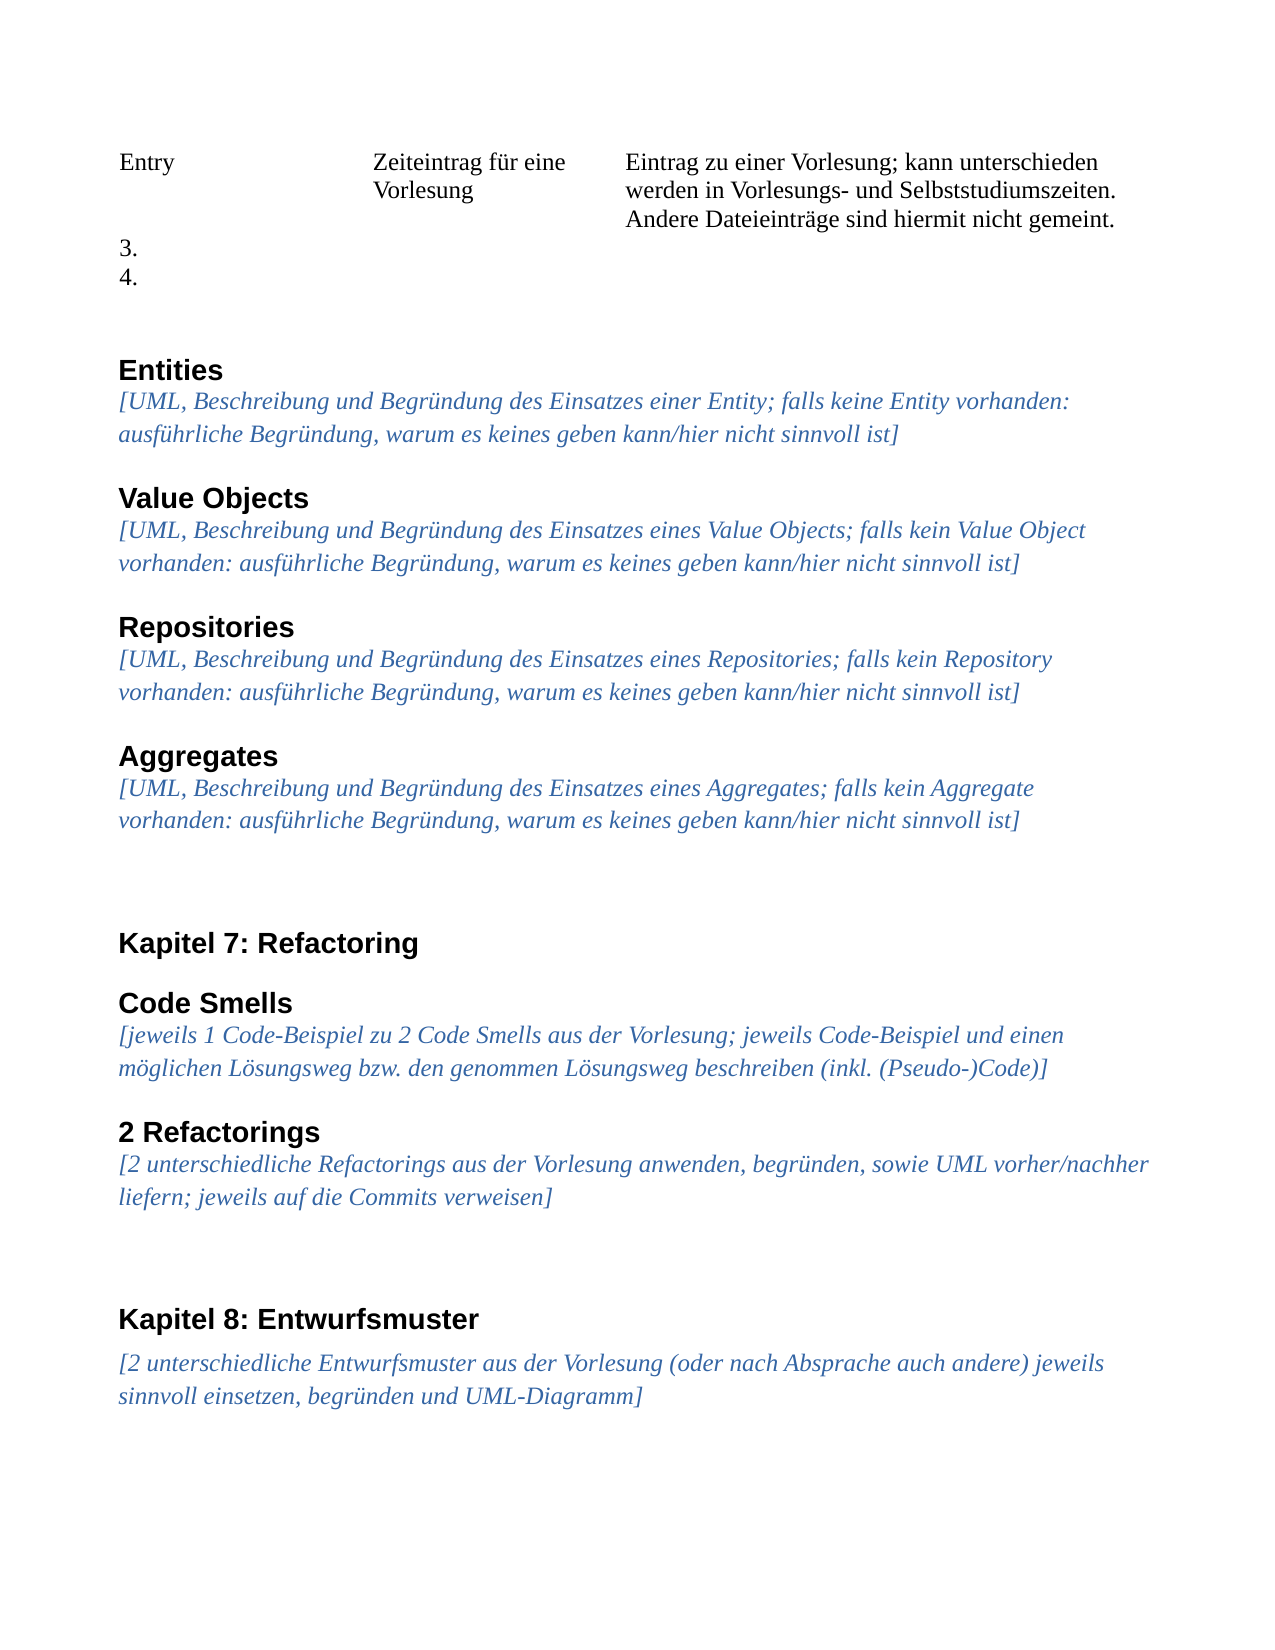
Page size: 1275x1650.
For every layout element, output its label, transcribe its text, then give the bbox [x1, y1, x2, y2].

table_cell Entry [118, 147, 372, 233]
table_cell [624, 233, 1157, 262]
text [2 unterschiedliche Refactorings aus der Vorlesung anwenden, begründen, sowie UML vorher/nachher liefern; jeweils auf die Commits verweisen] [118, 1149, 1157, 1211]
subtitle Kapitel 7: Refactoring [118, 926, 1157, 959]
text [UML, Beschreibung und Begründung des Einsatzes eines Aggregates; falls kein Aggregate vorhanden: ausführliche Begründung, warum es keines geben kann/hier nicht sinnvoll ist] [118, 773, 1157, 834]
table_cell Zeiteintrag für eine Vorlesung [372, 147, 624, 233]
text [UML, Beschreibung und Begründung des Einsatzes einer Entity; falls keine Entity vorhanden: ausführliche Begründung, warum es keines geben kann/hier nicht sinnvoll ist] [118, 386, 1157, 448]
subtitle 2 Refactorings [118, 1115, 1157, 1149]
subtitle Value Objects [118, 482, 1157, 515]
subtitle Aggregates [118, 739, 1157, 773]
text [2 unterschiedliche Entwurfsmuster aus der Vorlesung (oder nach Absprache auch andere) jeweils sinnvoll einsetzen, begründen und UML-Diagramm] [118, 1348, 1157, 1410]
table_cell [118, 118, 372, 147]
table_cell [372, 118, 624, 147]
table_cell Eintrag zu einer Vorlesung; kann unterschieden werden in Vorlesungs- und Selbststudiumszeiten. Andere Dateieinträge sind hiermit nicht gemeint. [624, 147, 1157, 233]
table_cell [372, 262, 624, 291]
subtitle Entities [118, 353, 1157, 386]
text [UML, Beschreibung und Begründung des Einsatzes eines Value Objects; falls kein Value Object vorhanden: ausführliche Begründung, warum es keines geben kann/hier nicht sinnvoll ist] [118, 515, 1157, 577]
table_cell 4. [118, 262, 372, 291]
table_cell [372, 233, 624, 262]
table_cell [624, 118, 1157, 147]
subtitle Repositories [118, 610, 1157, 644]
text [jeweils 1 Code-Beispiel zu 2 Code Smells aus der Vorlesung; jeweils Code-Beispiel und einen möglichen Lösungsweg bzw. den genommen Lösungsweg beschreiben (inkl. (Pseudo-)Code)] [118, 1020, 1157, 1082]
subtitle Kapitel 8: Entwurfsmuster [118, 1302, 1157, 1336]
table_cell 3. [118, 233, 372, 262]
text [UML, Beschreibung und Begründung des Einsatzes eines Repositories; falls kein Repository vorhanden: ausführliche Begründung, warum es keines geben kann/hier nicht sinnvoll ist] [118, 644, 1157, 706]
subtitle Code Smells [118, 986, 1157, 1020]
table_cell [624, 262, 1157, 291]
